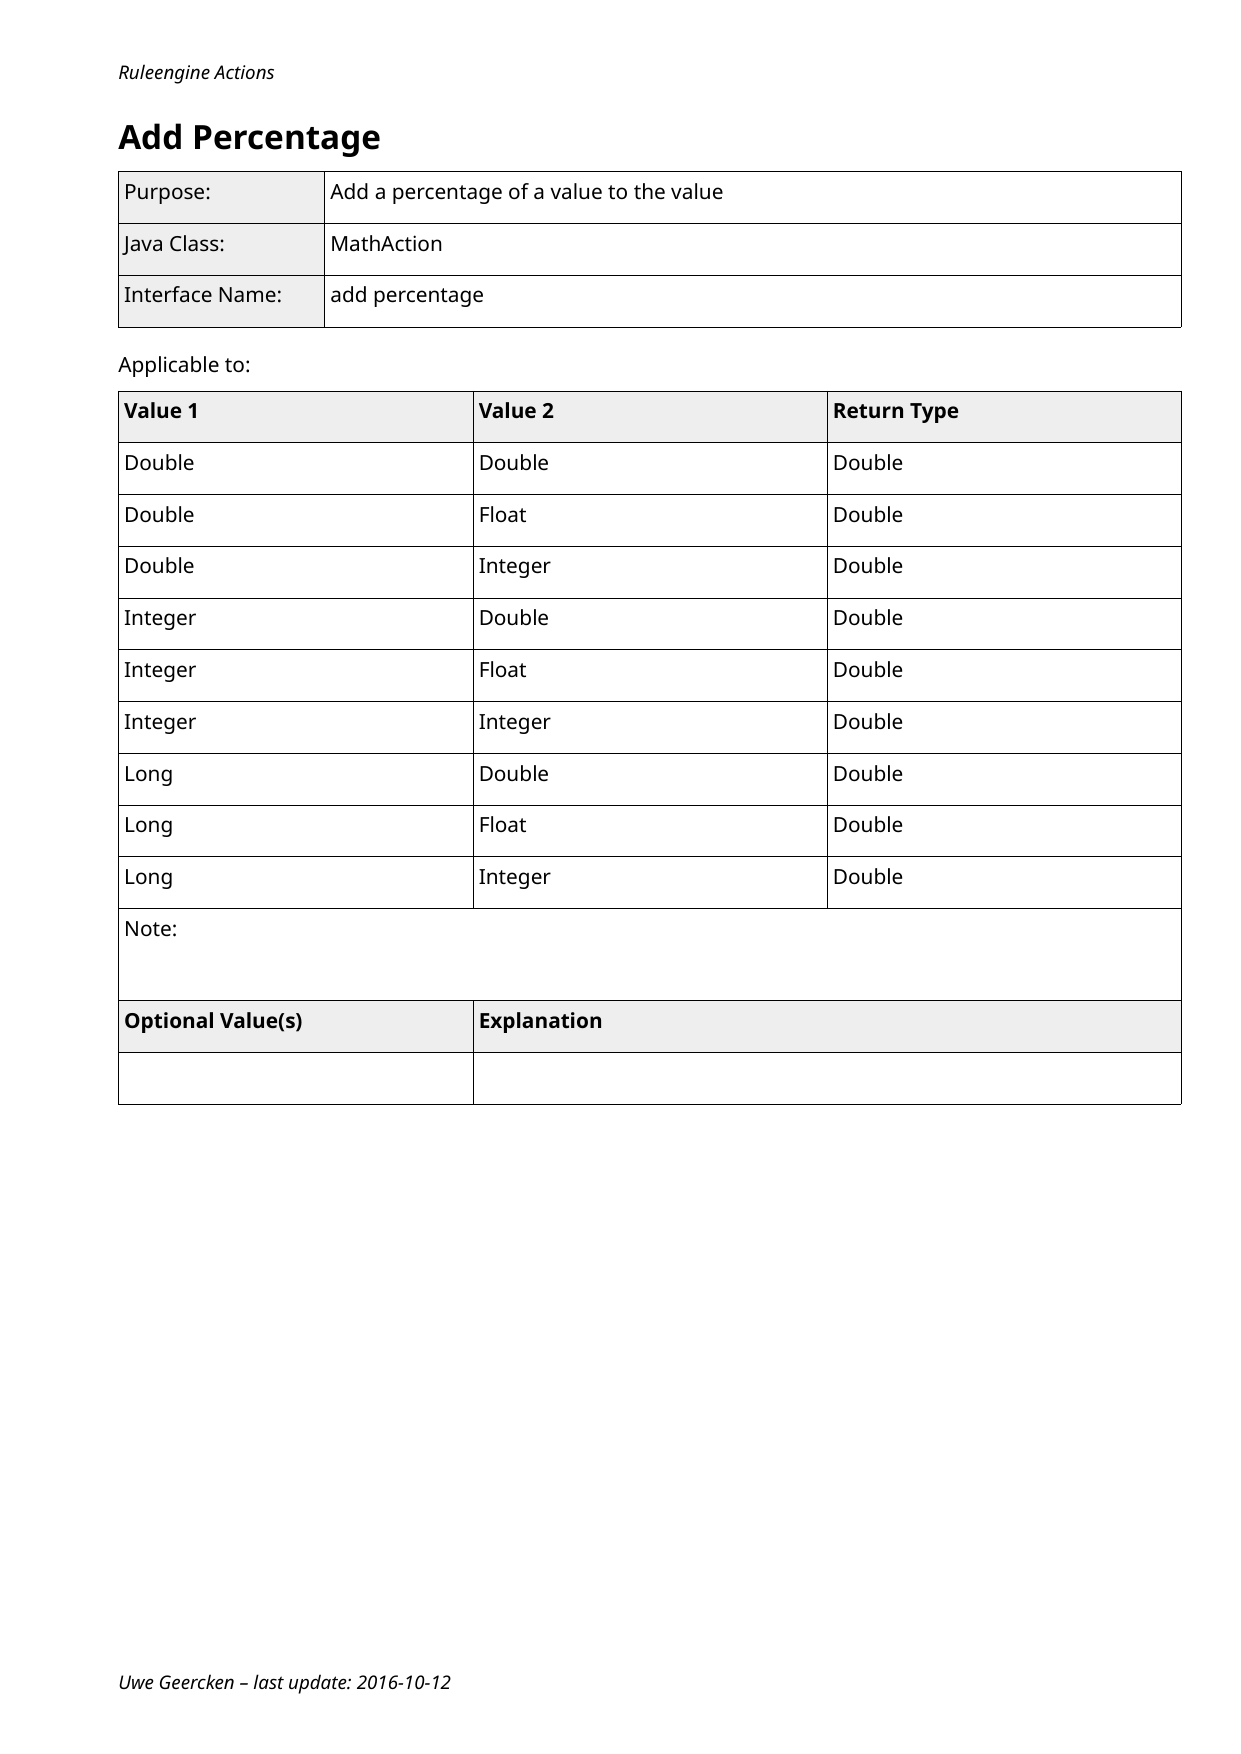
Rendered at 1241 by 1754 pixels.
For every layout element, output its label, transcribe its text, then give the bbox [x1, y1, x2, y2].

table_cell Long [119, 754, 473, 805]
table_cell Double [119, 495, 473, 546]
table_cell Explanation [474, 1001, 1181, 1052]
table_cell Double [828, 547, 1181, 598]
table_cell Long [119, 806, 473, 856]
table_cell Double [828, 702, 1181, 753]
table_cell [119, 1053, 473, 1104]
table_cell Double [474, 599, 827, 649]
table_header Add a percentage of a value to the value [325, 172, 1181, 223]
table_cell Integer [119, 599, 473, 649]
table_cell Note: [119, 909, 1181, 1000]
table_cell Double [474, 443, 827, 494]
table_cell Long [119, 857, 473, 908]
table_cell [474, 1053, 1181, 1104]
table_cell Double [828, 857, 1181, 908]
table_cell Integer [474, 857, 827, 908]
table_cell Double [828, 754, 1181, 805]
table_cell Float [474, 806, 827, 856]
table_cell Float [474, 650, 827, 701]
table_cell Integer [474, 547, 827, 598]
table_cell Double [828, 495, 1181, 546]
text Applicable to: [118, 350, 1181, 379]
table_cell Interface Name: [119, 276, 324, 327]
table_cell Float [474, 495, 827, 546]
table_cell Double [828, 650, 1181, 701]
table_cell Double [119, 443, 473, 494]
table_cell Integer [474, 702, 827, 753]
table_header Value 1 [119, 392, 473, 442]
table_cell Integer [119, 650, 473, 701]
table_cell Double [474, 754, 827, 805]
table_cell Optional Value(s) [119, 1001, 473, 1052]
table_cell Double [119, 547, 473, 598]
table_cell add percentage [325, 276, 1181, 327]
text Add Percentage [118, 114, 1181, 159]
table_cell Double [828, 806, 1181, 856]
table_cell Java Class: [119, 224, 324, 275]
table_header Return Type [828, 392, 1181, 442]
table_header Purpose: [119, 172, 324, 223]
table_header Value 2 [474, 392, 827, 442]
table_cell Integer [119, 702, 473, 753]
table_cell Double [828, 599, 1181, 649]
table_cell MathAction [325, 224, 1181, 275]
table_cell Double [828, 443, 1181, 494]
